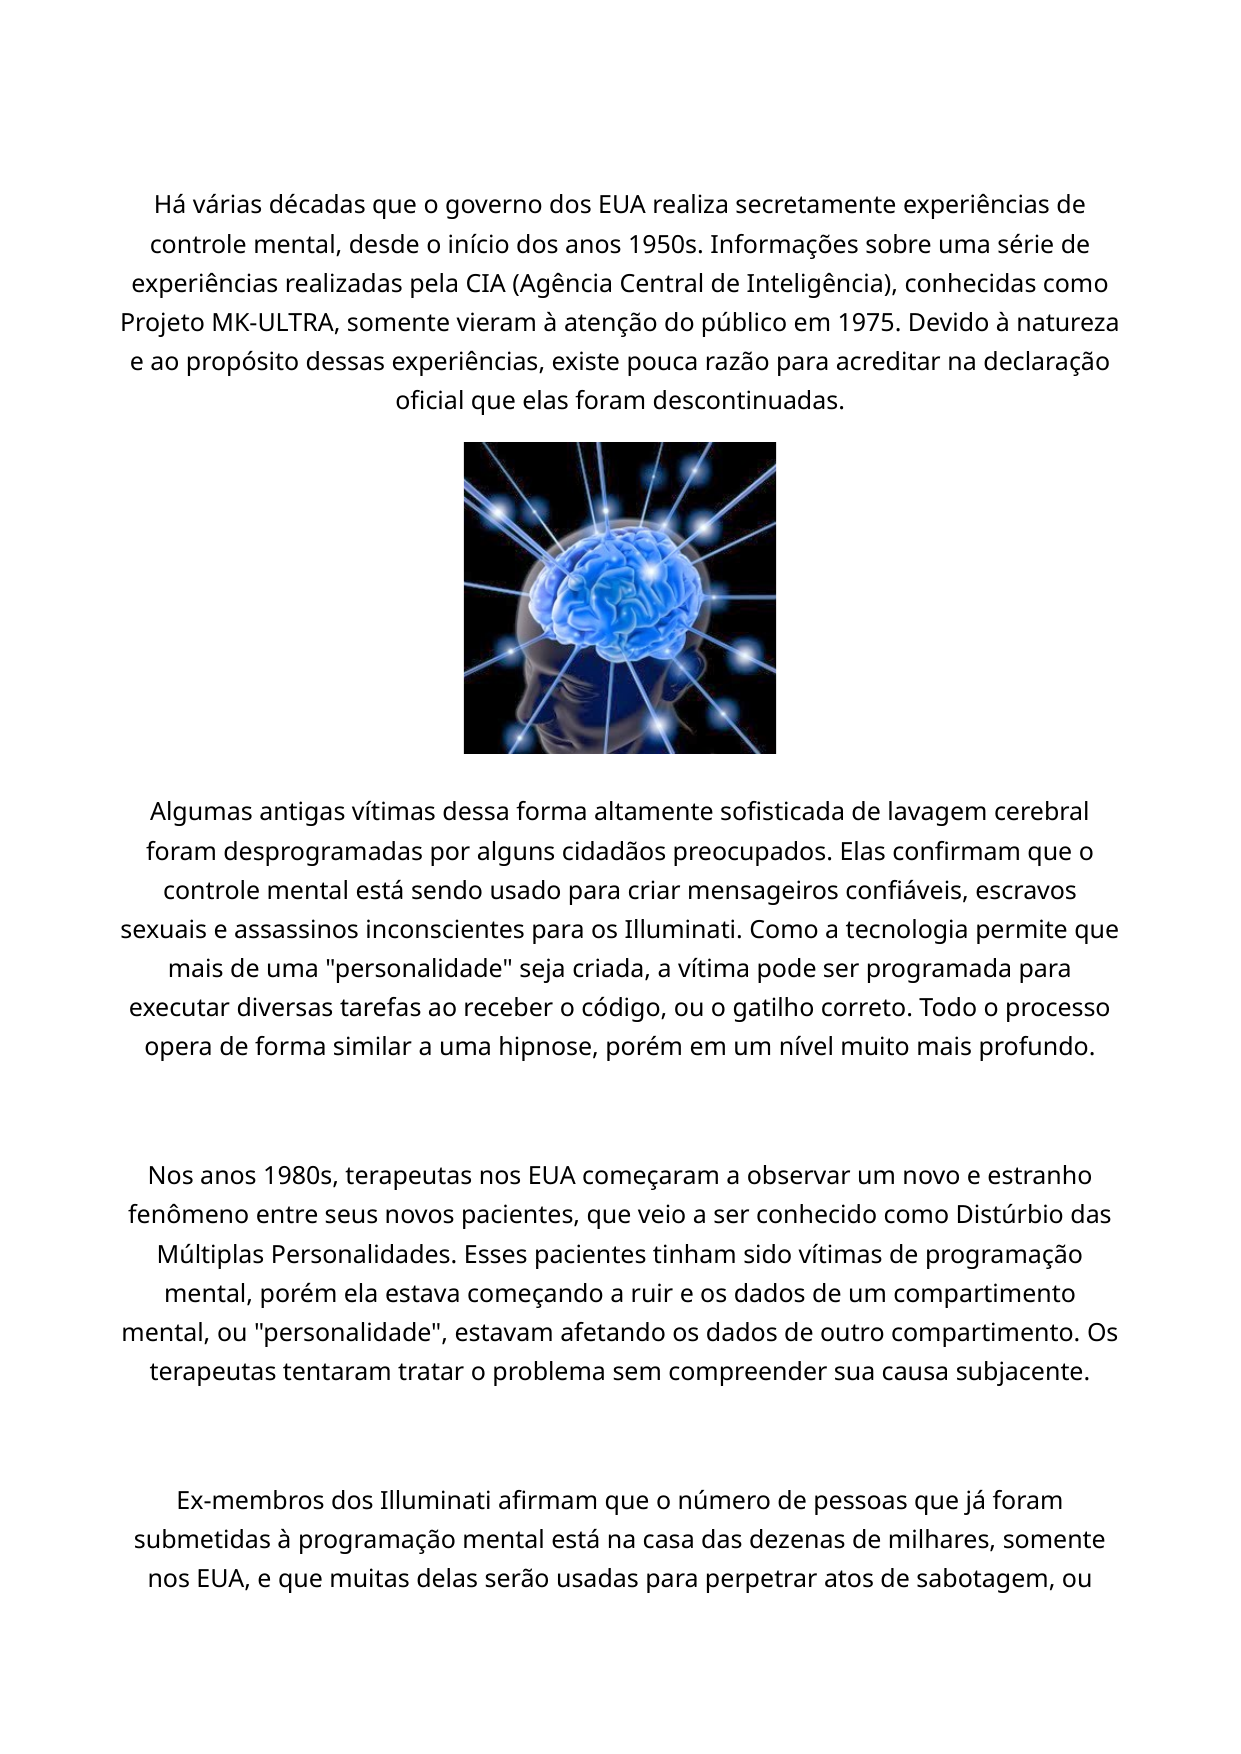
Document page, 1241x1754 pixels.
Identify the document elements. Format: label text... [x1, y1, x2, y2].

text Algumas antigas vítimas dessa forma altamente sofisticada de lavagem cerebral foram desprogramadas por alguns cidadãos preocupados. Elas confirmam que o controle mental está sendo usado para criar mensageiros confiáveis, escravos sexuais e assassinos inconscientes para os Illuminati. Como a tecnologia permite que mais de uma "personalidade" seja criada, a vítima pode ser programada para executar diversas tarefas ao receber o código, ou o gatilho correto. Todo o processo opera de forma similar a uma hipnose, porém em um nível muito mais profundo. [118, 794, 1122, 1063]
picture [463, 442, 777, 754]
text Nos anos 1980s, terapeutas nos EUA começaram a observar um novo e estranho fenômeno entre seus novos pacientes, que veio a ser conhecido como Distúrbio das Múltiplas Personalidades. Esses pacientes tinham sido vítimas de programação mental, porém ela estava começando a ruir e os dados de um compartimento mental, ou "personalidade", estavam afetando os dados de outro compartimento. Os terapeutas tentaram tratar o problema sem compreender sua causa subjacente. [118, 1158, 1122, 1388]
text Ex-membros dos Illuminati afirmam que o número de pessoas que já foram submetidas à programação mental está na casa das dezenas de milhares, somente nos EUA, e que muitas delas serão usadas para perpetrar atos de sabotagem, ou [118, 1483, 1122, 1595]
text Há várias décadas que o governo dos EUA realiza secretamente experiências de controle mental, desde o início dos anos 1950s. Informações sobre uma série de experiências realizadas pela CIA (Agência Central de Inteligência), conhecidas como Projeto MK-ULTRA, somente vieram à atenção do público em 1975. Devido à natureza e ao propósito dessas experiências, existe pouca razão para acreditar na declaração oficial que elas foram descontinuadas. [118, 187, 1122, 417]
